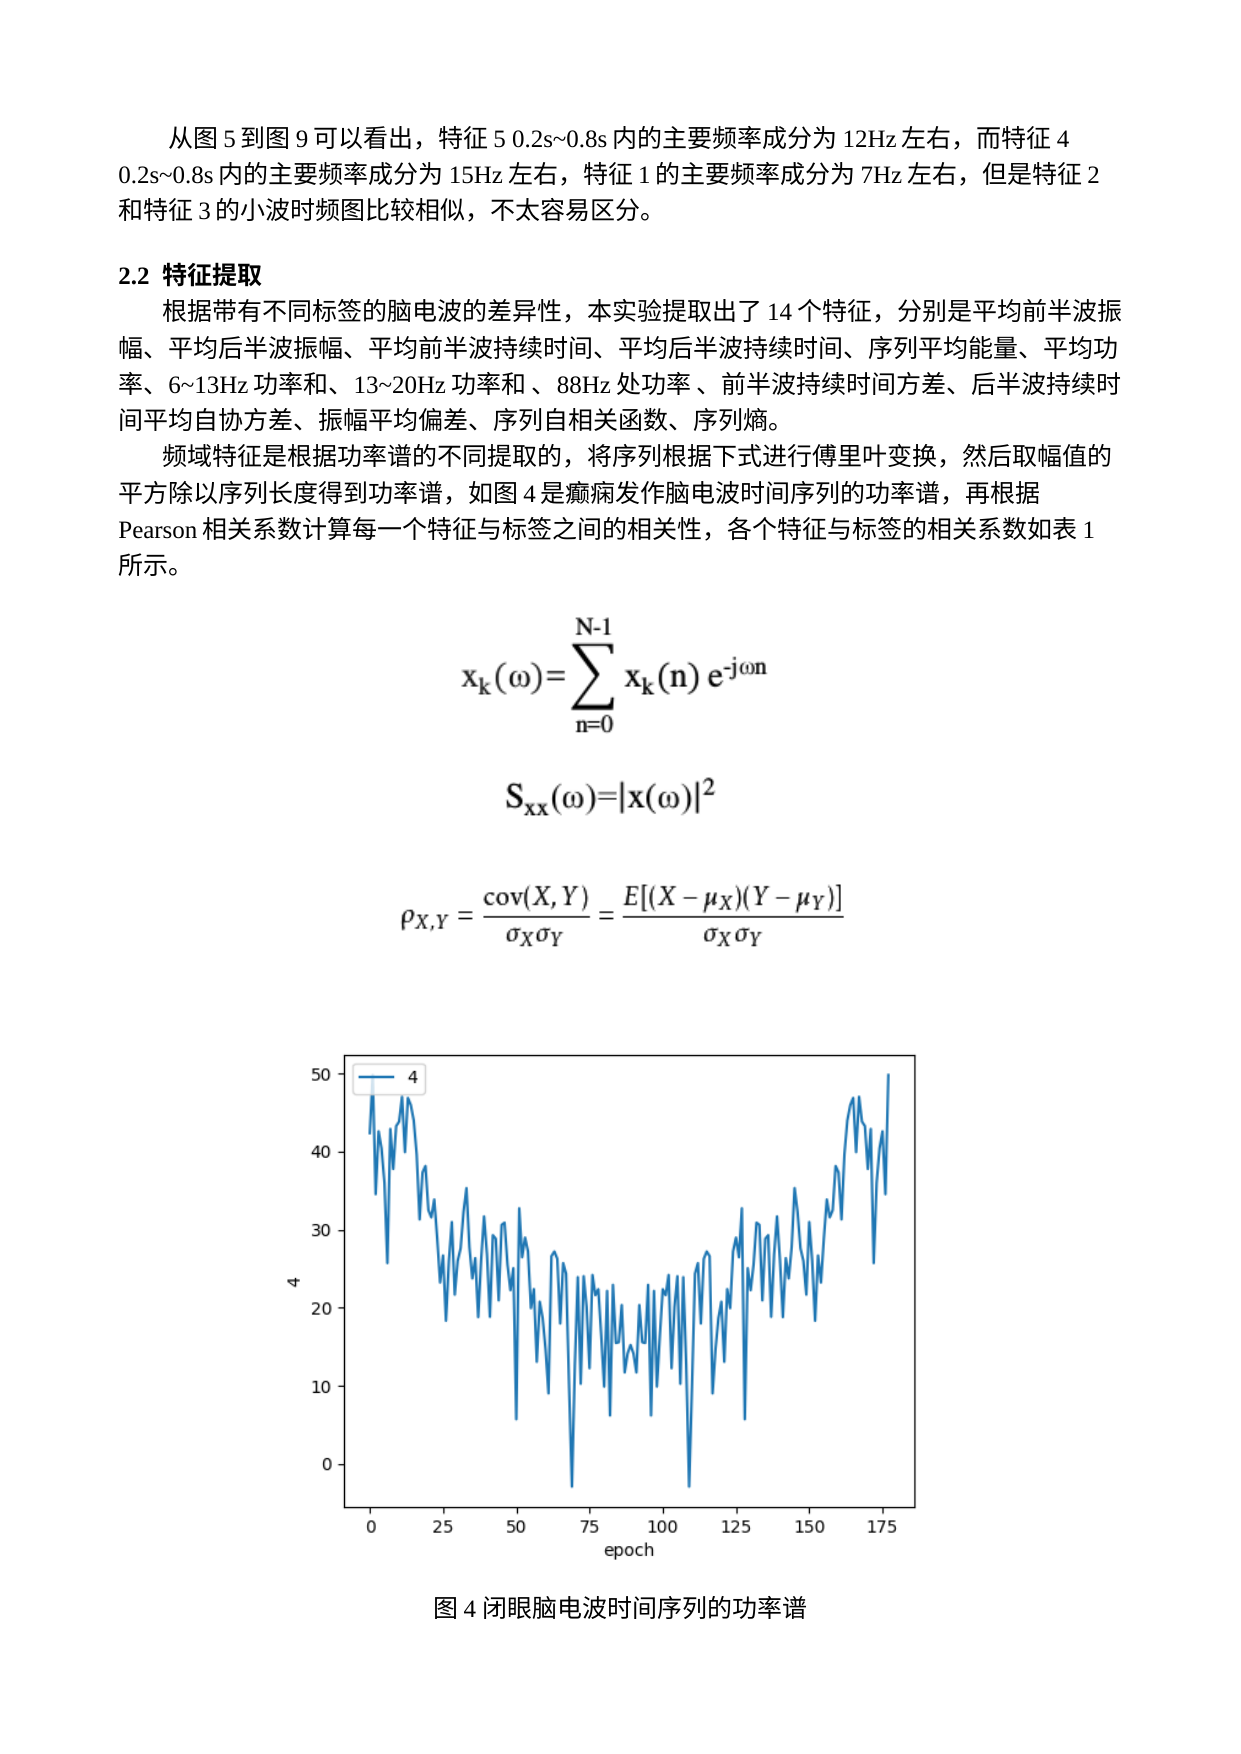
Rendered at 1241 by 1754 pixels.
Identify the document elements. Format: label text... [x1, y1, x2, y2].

text 频域特征是根据功率谱的不同提取的，将序列根据下式进行傅里叶变换，然后取幅值的平方除以序列长度得到功率谱，如图4是癫痫发作脑电波时间序列的功率谱，再根据Pearson相关系数计算每一个特征与标签之间的相关性，各个特征与标签的相关系数如表1所示。 [118, 437, 1122, 582]
text 图4 闭眼脑电波时间序列的功率谱 [118, 1588, 1122, 1624]
text 根据带有不同标签的脑电波的差异性，本实验提取出了14个特征，分别是平均前半波振幅、平均后半波振幅、平均前半波持续时间、平均后半波持续时间、序列平均能量、平均功率、6~13Hz功率和、13~20Hz功率和 、88Hz处功率 、前半波持续时间方差、后半波持续时间平均自协方差、振幅平均偏差、序列自相关函数、序列熵。 [118, 292, 1122, 437]
text 2.2 特征提取 [118, 256, 1122, 292]
text 从图5到图9可以看出，特征5 0.2s~0.8s内的主要频率成分为12Hz左右，而特征4 0.2s~0.8s内的主要频率成分为15Hz左右，特征1的主要频率成分为7Hz左右，但是特征2和特征3的小波时频图比较相似，不太容易区分。 [118, 118, 1122, 227]
